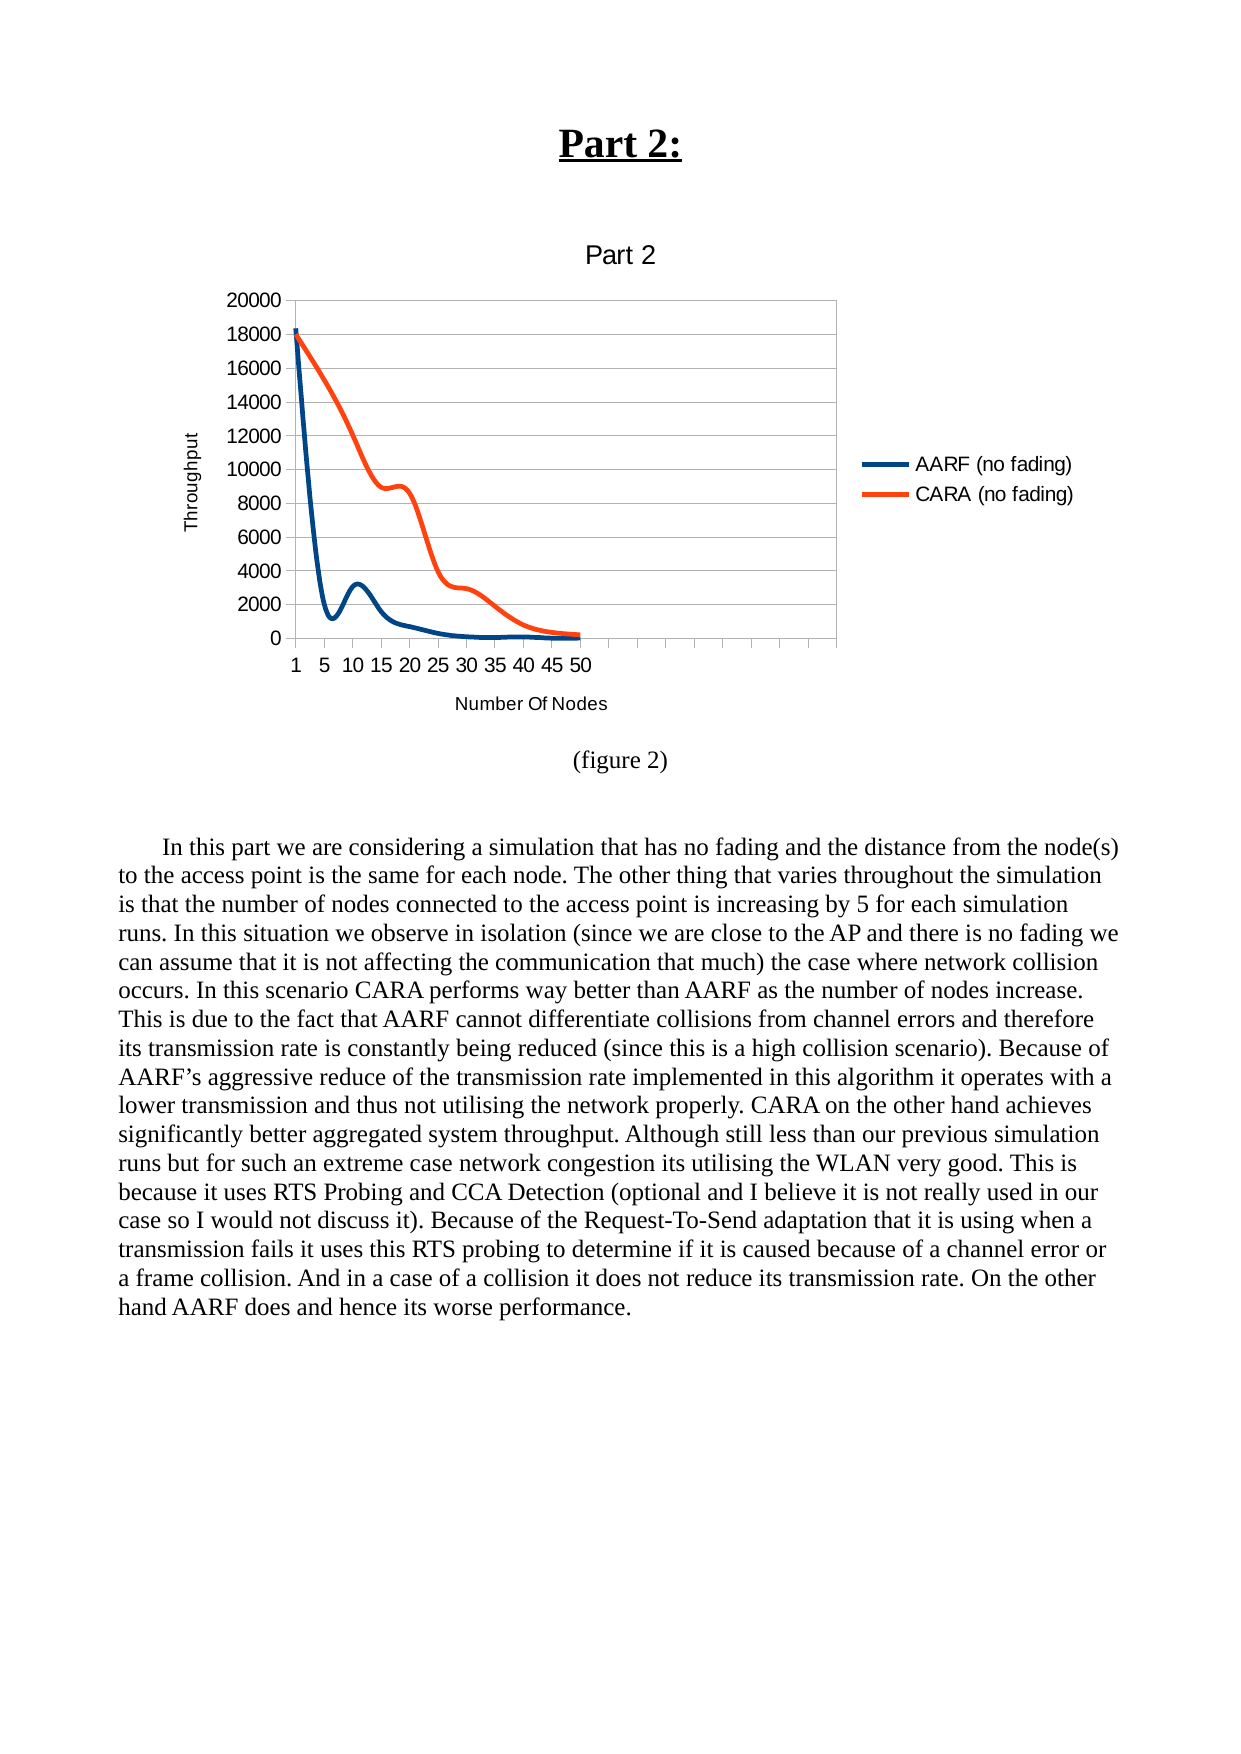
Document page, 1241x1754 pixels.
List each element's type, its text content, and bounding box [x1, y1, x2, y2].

text In this part we are considering a simulation that has no fading and the distance from the node(s) to the access point is the same for each node. The other thing that varies throughout the simulation is that the number of nodes connected to the access point is increasing by 5 for each simulation runs. In this situation we observe in isolation (since we are close to the AP and there is no fading we can assume that it is not affecting the communication that much) the case where network collision occurs. In this scenario CARA performs way better than AARF as the number of nodes increase. This is due to the fact that AARF cannot differentiate collisions from channel errors and therefore its transmission rate is constantly being reduced (since this is a high collision scenario). Because of AARF’s aggressive reduce of the transmission rate implemented in this algorithm it operates with a lower transmission and thus not utilising the network properly. CARA on the other hand achieves significantly better aggregated system throughput. Although still less than our previous simulation runs but for such an extreme case network congestion its utilising the WLAN very good. This is because it uses RTS Probing and CCA Detection (optional and I believe it is not really used in our case so I would not discuss it). Because of the Request-To-Send adaptation that it is using when a transmission fails it uses this RTS probing to determine if it is caused because of a channel error or a frame collision. And in a case of a collision it does not reduce its transmission rate. On the other hand AARF does and hence its worse performance. [118, 832, 1122, 1320]
text (figure 2) [118, 214, 1122, 774]
text Part 2: [118, 118, 1122, 166]
